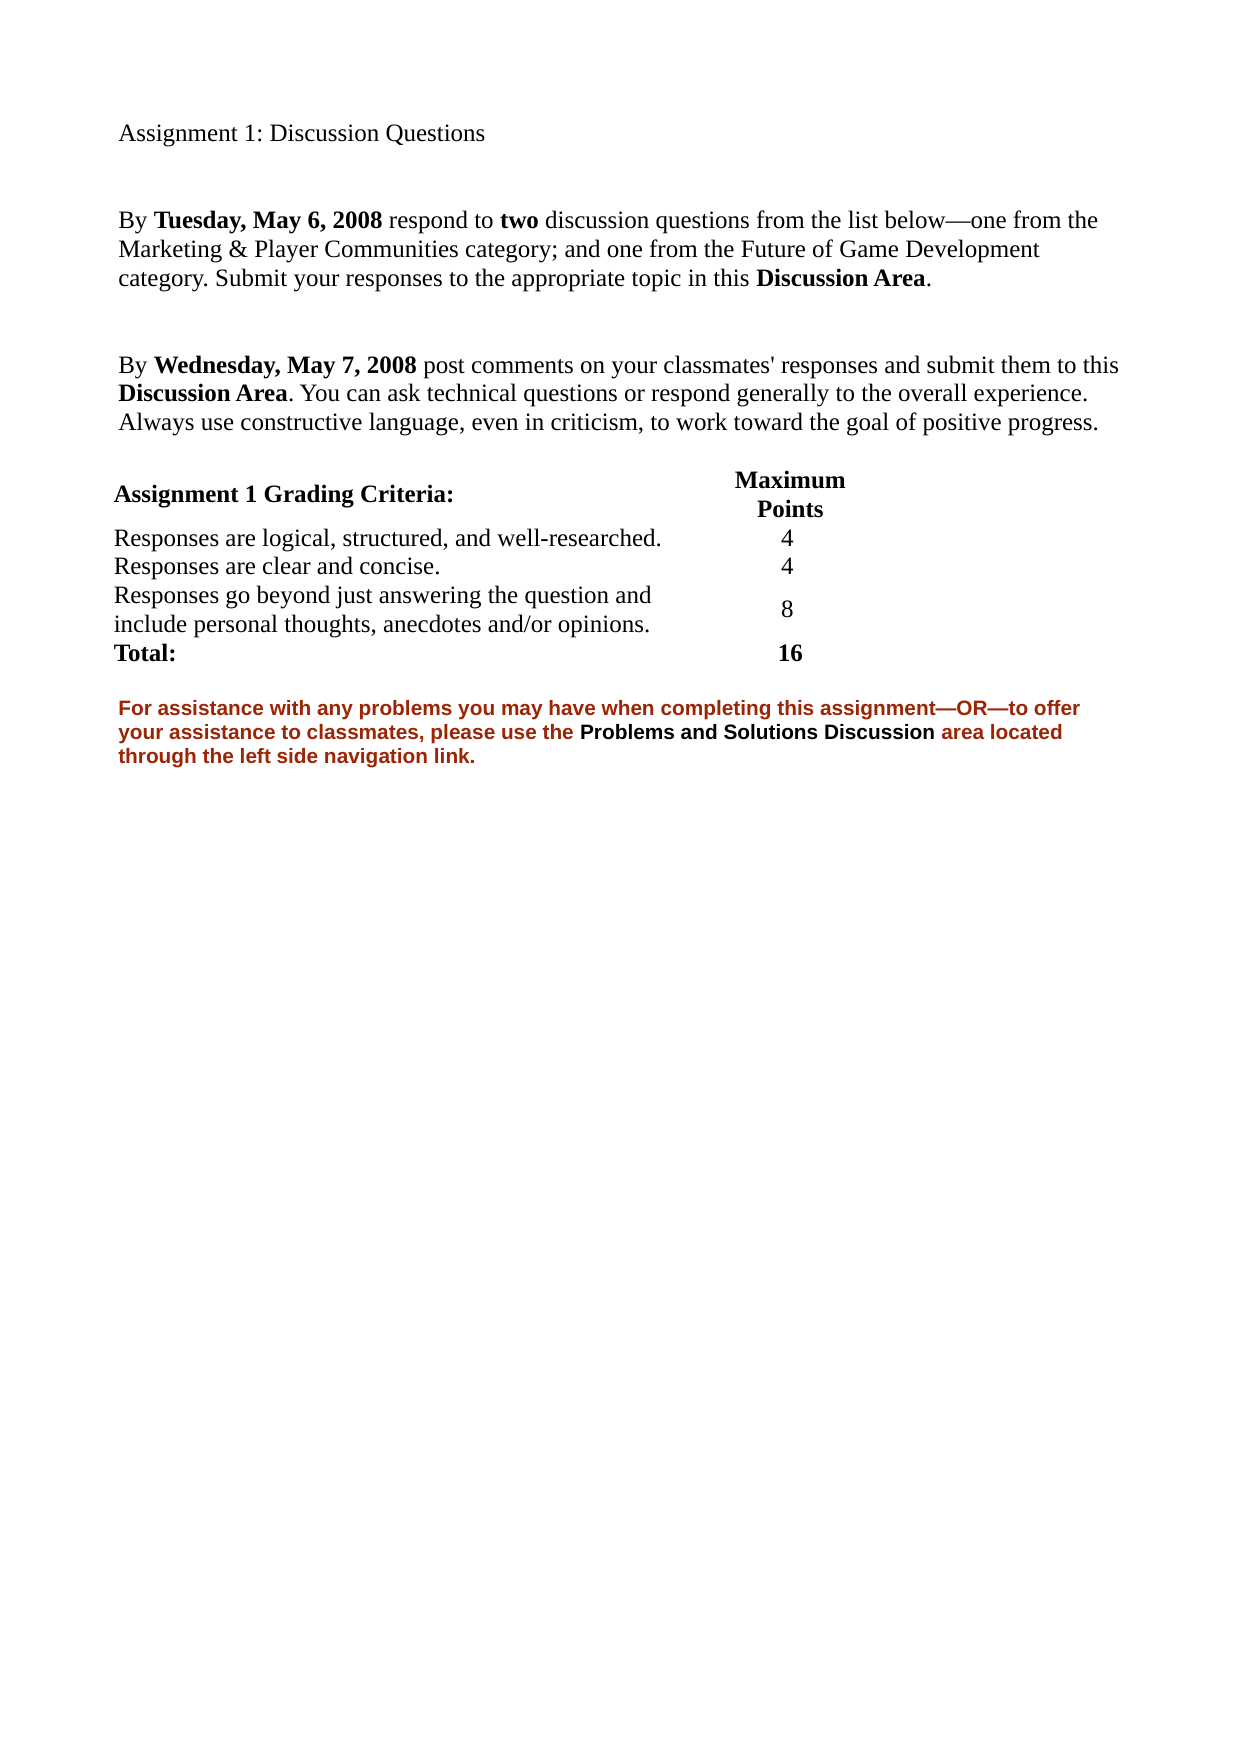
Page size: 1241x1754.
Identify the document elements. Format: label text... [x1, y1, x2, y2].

text By Tuesday, May 6, 2008 respond to two discussion questions from the list below—one from the Marketing & Player Communities category; and one from the Future of Game Development category. Submit your responses to the appropriate topic in this Discussion Area. [118, 205, 1122, 291]
table_cell Total: [114, 638, 723, 666]
table_cell 4 [723, 551, 857, 580]
table_header Assignment 1 Grading Criteria: [114, 465, 723, 523]
title Assignment 1: Discussion Questions [118, 118, 1122, 147]
text By Wednesday, May 7, 2008 post comments on your classmates' responses and submit them to this Discussion Area. You can ask technical questions or respond generally to the overall experience. Always use constructive language, even in criticism, to work toward the goal of positive progress. [118, 350, 1122, 436]
table_cell Responses are clear and concise. [114, 551, 723, 580]
table_cell Responses are logical, structured, and well-researched. [114, 523, 723, 551]
text For assistance with any problems you may have when completing this assignment—OR—to offer your assistance to classmates, please use the Problems and Solutions Discussion area located through the left side navigation link. [118, 696, 1122, 767]
table_cell 8 [723, 580, 857, 638]
table_cell Responses go beyond just answering the question and include personal thoughts, anecdotes and/or opinions. [114, 580, 723, 638]
table_header Maximum Points [723, 465, 857, 523]
table_cell 4 [723, 523, 857, 551]
table_cell 16 [723, 638, 857, 666]
